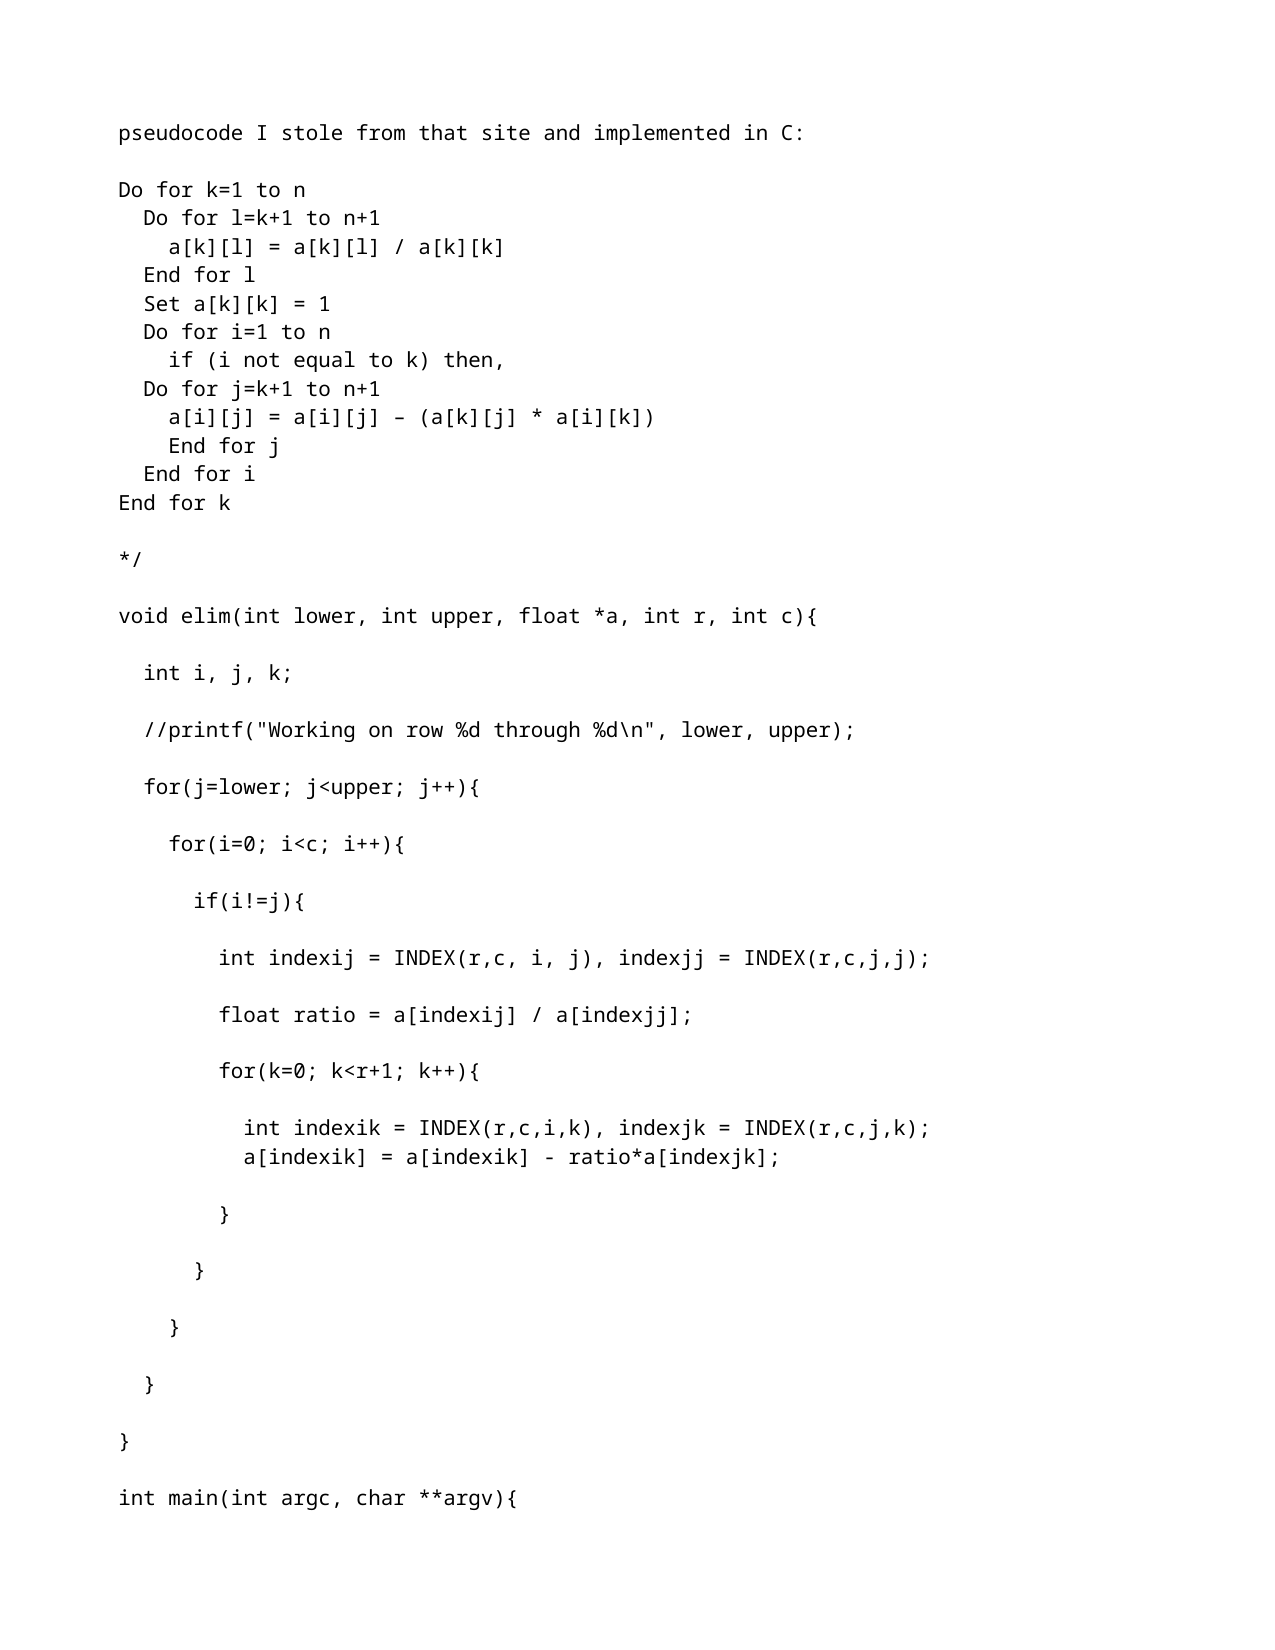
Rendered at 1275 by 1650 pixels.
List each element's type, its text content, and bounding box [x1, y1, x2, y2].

text int main(int argc, char **argv){ [118, 1483, 1157, 1512]
text Do for j=k+1 to n+1 [118, 374, 1157, 402]
text if (i not equal to k) then, [118, 346, 1157, 374]
text int i, j, k; [118, 658, 1157, 687]
text if(i!=j){ [118, 886, 1157, 914]
text Do for l=k+1 to n+1 [118, 203, 1157, 232]
text Do for k=1 to n [118, 175, 1157, 203]
text Set a[k][k] = 1 [118, 289, 1157, 317]
text for(k=0; k<r+1; k++){ [118, 1057, 1157, 1085]
text } [118, 1199, 1157, 1227]
text for(i=0; i<c; i++){ [118, 829, 1157, 857]
text */ [118, 545, 1157, 573]
text End for i [118, 459, 1157, 488]
text } [118, 1369, 1157, 1398]
text Do for i=1 to n [118, 317, 1157, 346]
text float ratio = a[indexij] / a[indexjj]; [118, 1000, 1157, 1028]
text //printf("Working on row %d through %d\n", lower, upper); [118, 715, 1157, 744]
text } [118, 1256, 1157, 1284]
text } [118, 1426, 1157, 1455]
text for(j=lower; j<upper; j++){ [118, 772, 1157, 801]
text a[indexik] = a[indexik] - ratio*a[indexjk]; [118, 1142, 1157, 1170]
text pseudocode I stole from that site and implemented in C: [118, 118, 1157, 147]
text End for k [118, 488, 1157, 516]
text void elim(int lower, int upper, float *a, int r, int c){ [118, 602, 1157, 630]
text End for l [118, 260, 1157, 289]
text a[k][l] = a[k][l] / a[k][k] [118, 232, 1157, 260]
text End for j [118, 431, 1157, 459]
text int indexij = INDEX(r,c, i, j), indexjj = INDEX(r,c,j,j); [118, 943, 1157, 971]
text a[i][j] = a[i][j] – (a[k][j] * a[i][k]) [118, 402, 1157, 431]
text int indexik = INDEX(r,c,i,k), indexjk = INDEX(r,c,j,k); [118, 1113, 1157, 1142]
text } [118, 1312, 1157, 1341]
